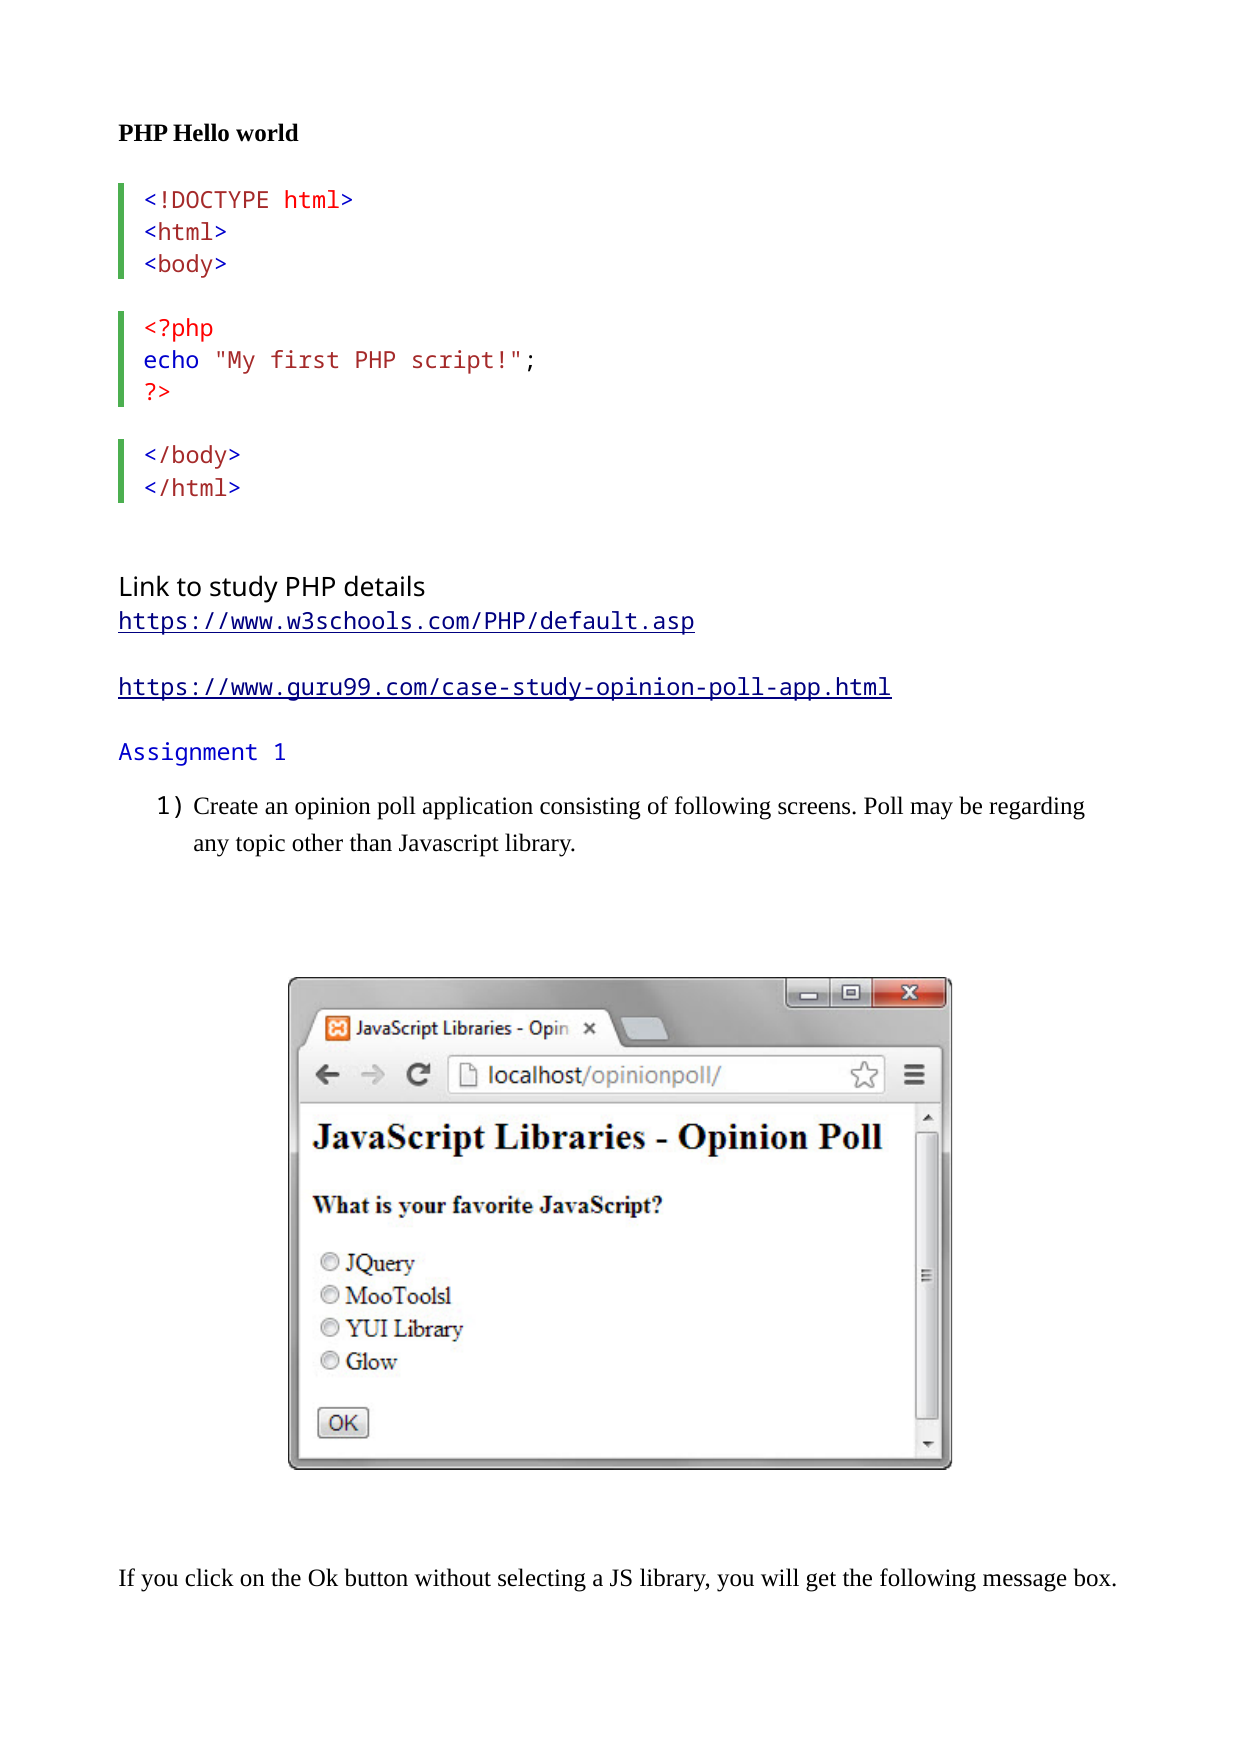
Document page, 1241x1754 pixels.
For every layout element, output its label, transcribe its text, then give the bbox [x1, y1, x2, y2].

subtitle PHP Hello world [118, 118, 1122, 147]
text <!DOCTYPE html> <html> <body> <?php echo "My first PHP script!"; ?> </body> </html> [118, 183, 1122, 532]
picture [288, 977, 953, 1470]
text If you click on the Ok button without selecting a JS library, you will get the following message box. [118, 1563, 1122, 1592]
text https://www.w3schools.com/PHP/default.asp [118, 604, 1122, 637]
text Assignment 1 [118, 735, 1122, 767]
text https://www.guru99.com/case-study-opinion-poll-app.html [118, 669, 1122, 702]
text Link to study PHP details [118, 568, 1122, 604]
list Create an opinion poll application consisting of following screens. Poll may be regarding any topic other than Javascript library. [156, 788, 1122, 857]
